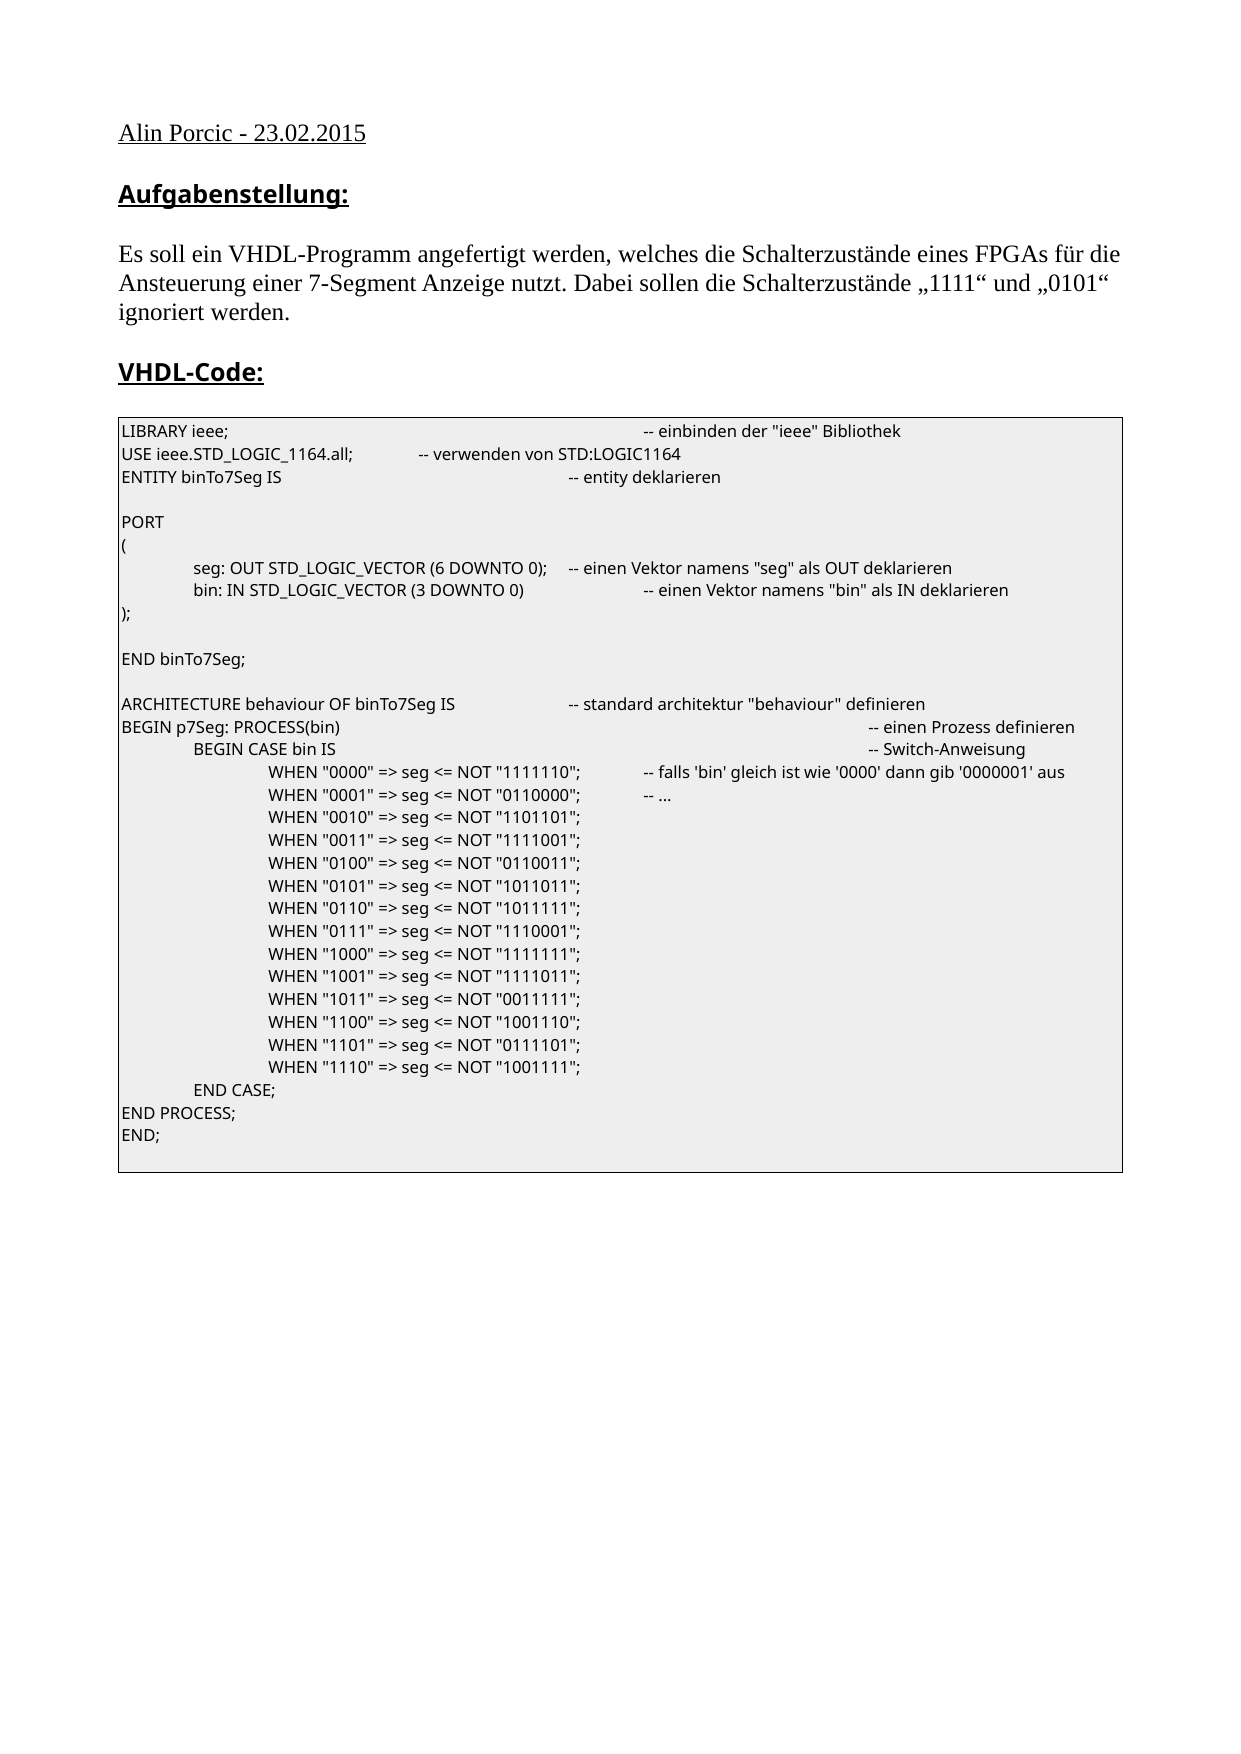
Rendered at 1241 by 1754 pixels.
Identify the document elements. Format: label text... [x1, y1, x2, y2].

text END binTo7Seg; [119, 644, 1122, 667]
text LIBRARY ieee; -- einbinden der "ieee" Bibliothek [119, 418, 1122, 440]
text WHEN "1000" => seg <= NOT "1111111"; [119, 939, 1122, 962]
text ARCHITECTURE behaviour OF binTo7Seg IS -- standard architektur "behaviour" definieren [119, 689, 1122, 712]
text Es soll ein VHDL-Programm angefertigt werden, welches die Schalterzustände eines FPGAs für die Ansteuerung einer 7-Segment Anzeige nutzt. Dabei sollen die Schalterzustände „1111“ und „0101“ ignoriert werden. [118, 239, 1122, 325]
text seg: OUT STD_LOGIC_VECTOR (6 DOWNTO 0); -- einen Vektor namens "seg" als OUT deklarieren [119, 553, 1122, 576]
text WHEN "1001" => seg <= NOT "1111011"; [119, 962, 1122, 985]
text WHEN "0011" => seg <= NOT "1111001"; [119, 826, 1122, 848]
text USE ieee.STD_LOGIC_1164.all; -- verwenden von STD:LOGIC1164 [119, 440, 1122, 462]
text WHEN "1100" => seg <= NOT "1001110"; [119, 1007, 1122, 1030]
text END CASE; [119, 1076, 1122, 1098]
text VHDL-Code: [118, 354, 1122, 388]
text ); [119, 599, 1122, 621]
text WHEN "0001" => seg <= NOT "0110000"; -- ... [119, 780, 1122, 803]
text WHEN "0000" => seg <= NOT "1111110"; -- falls 'bin' gleich ist wie '0000' dann gib '0000001' aus [119, 758, 1122, 780]
text bin: IN STD_LOGIC_VECTOR (3 DOWNTO 0) -- einen Vektor namens "bin" als IN deklarieren [119, 576, 1122, 599]
text END PROCESS; [119, 1098, 1122, 1121]
text WHEN "0111" => seg <= NOT "1110001"; [119, 917, 1122, 939]
text WHEN "0100" => seg <= NOT "0110011"; [119, 848, 1122, 871]
text WHEN "0101" => seg <= NOT "1011011"; [119, 871, 1122, 894]
text WHEN "0010" => seg <= NOT "1101101"; [119, 803, 1122, 826]
text WHEN "1011" => seg <= NOT "0011111"; [119, 985, 1122, 1007]
text ( [119, 531, 1122, 553]
text PORT [119, 508, 1122, 531]
text ENTITY binTo7Seg IS -- entity deklarieren [119, 462, 1122, 485]
text END; [119, 1121, 1122, 1144]
text WHEN "1110" => seg <= NOT "1001111"; [119, 1053, 1122, 1076]
text WHEN "0110" => seg <= NOT "1011111"; [119, 894, 1122, 917]
text BEGIN CASE bin IS -- Switch-Anweisung [119, 735, 1122, 758]
text Aufgabenstellung: [118, 176, 1122, 210]
text BEGIN p7Seg: PROCESS(bin) -- einen Prozess definieren [119, 712, 1122, 735]
text WHEN "1101" => seg <= NOT "0111101"; [119, 1030, 1122, 1053]
